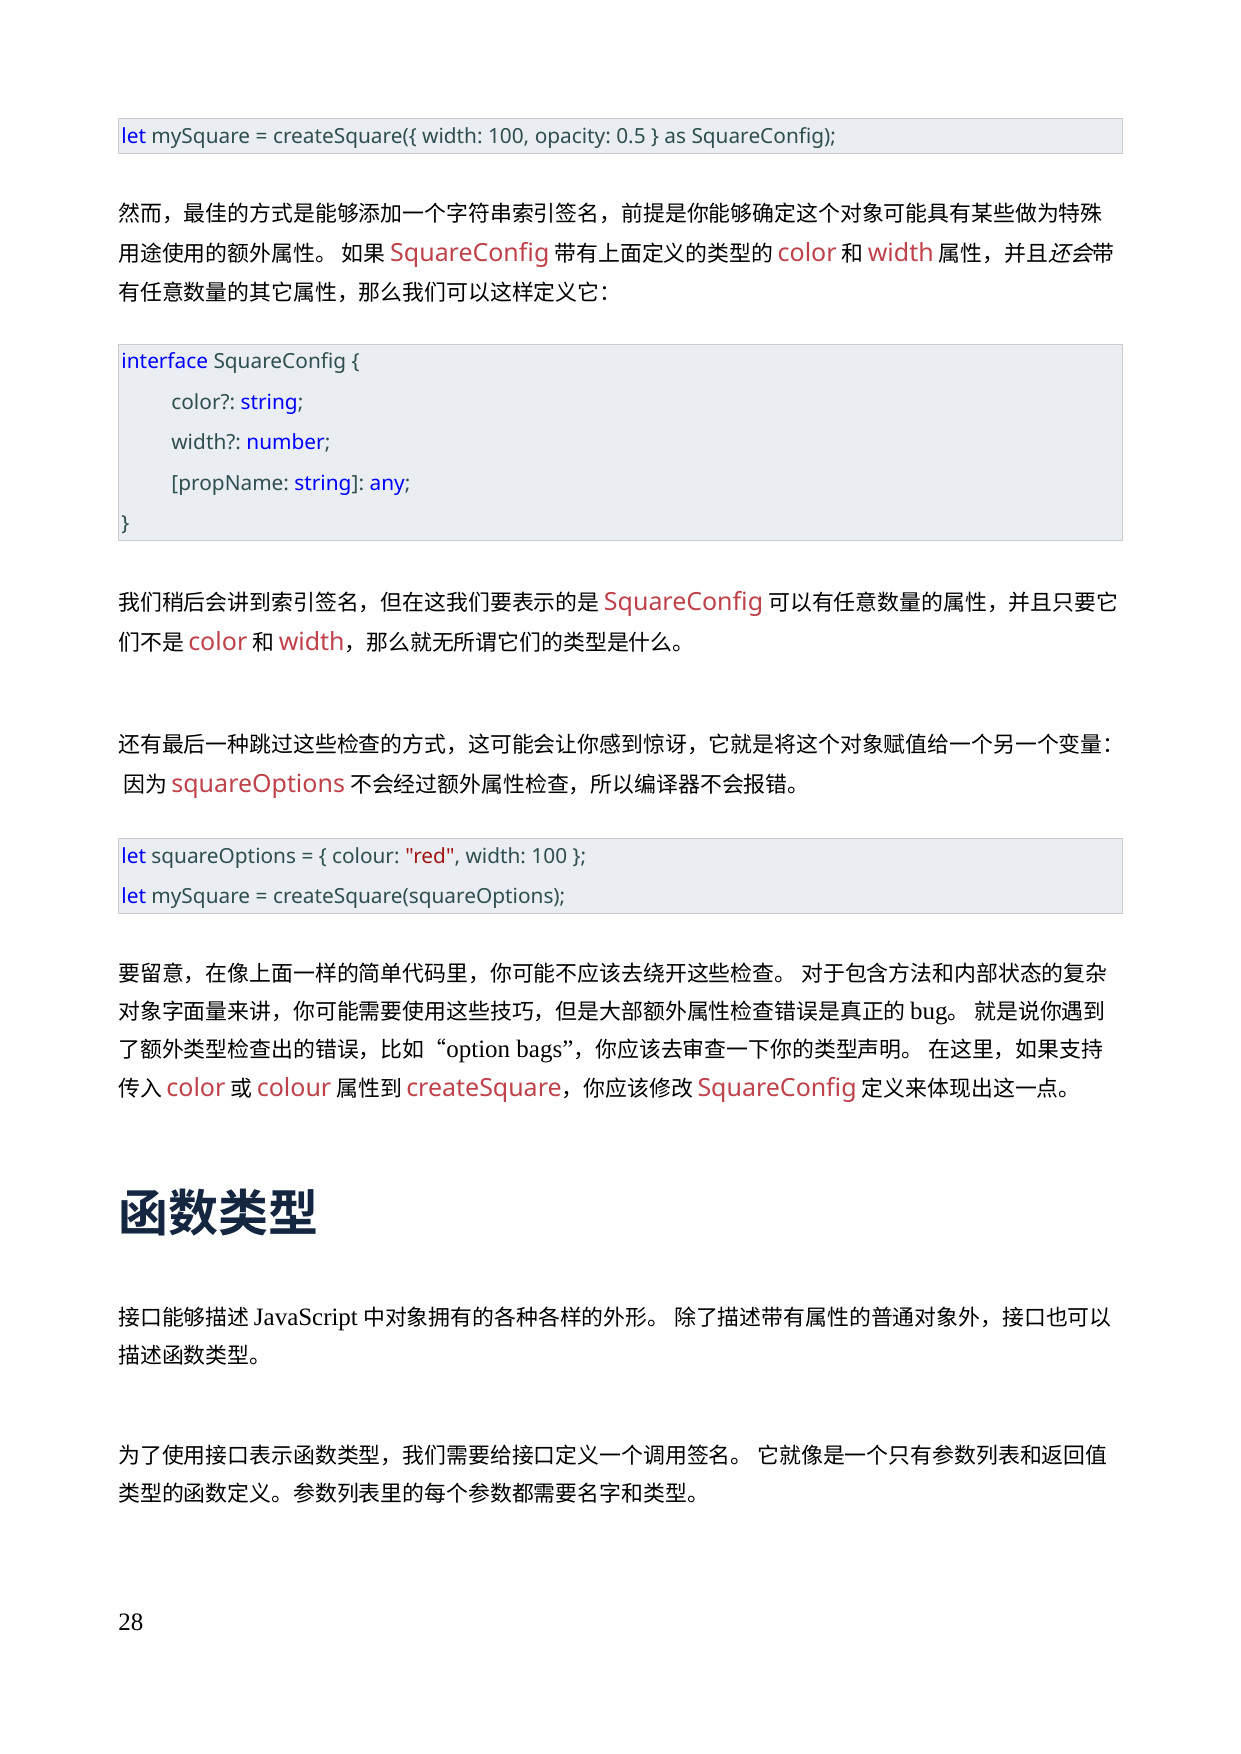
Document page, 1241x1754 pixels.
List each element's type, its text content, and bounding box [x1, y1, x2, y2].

text interface SquareConfig { [119, 345, 1122, 375]
text 还有最后一种跳过这些检查的方式，这可能会让你感到惊讶，它就是将这个对象赋值给一个另一个变量： 因为squareOptions不会经过额外属性检查，所以编译器不会报错。 [118, 727, 1122, 800]
text width?: number; [119, 424, 1122, 456]
text [propName: string]: any; [119, 465, 1122, 497]
text } [119, 506, 1122, 540]
text 然而，最佳的方式是能够添加一个字符串索引签名，前提是你能够确定这个对象可能具有某些做为特殊用途使用的额外属性。 如果SquareConfig带有上面定义的类型的color和width属性，并且还会带有任意数量的其它属性，那么我们可以这样定义它： [118, 196, 1122, 306]
subtitle 函数类型 [118, 1173, 1122, 1246]
text let mySquare = createSquare({ width: 100, opacity: 0.5 } as SquareConfig); [119, 119, 1122, 153]
text let mySquare = createSquare(squareOptions); [119, 878, 1122, 913]
text let squareOptions = { colour: "red", width: 100 }; [119, 839, 1122, 869]
text 为了使用接口表示函数类型，我们需要给接口定义一个调用签名。 它就像是一个只有参数列表和返回值类型的函数定义。参数列表里的每个参数都需要名字和类型。 [118, 1438, 1122, 1508]
text 我们稍后会讲到索引签名，但在这我们要表示的是SquareConfig可以有任意数量的属性，并且只要它们不是color和width，那么就无所谓它们的类型是什么。 [118, 583, 1122, 658]
text color?: string; [119, 384, 1122, 416]
text 要留意，在像上面一样的简单代码里，你可能不应该去绕开这些检查。 对于包含方法和内部状态的复杂对象字面量来讲，你可能需要使用这些技巧，但是大部额外属性检查错误是真正的bug。 就是说你遇到了额外类型检查出的错误，比如“option bags”，你应该去审查一下你的类型声明。 在这里，如果支持传入color或colour属性到createSquare，你应该修改SquareConfig定义来体现出这一点。 [118, 956, 1122, 1104]
text 接口能够描述JavaScript中对象拥有的各种各样的外形。 除了描述带有属性的普通对象外，接口也可以描述函数类型。 [118, 1300, 1122, 1369]
